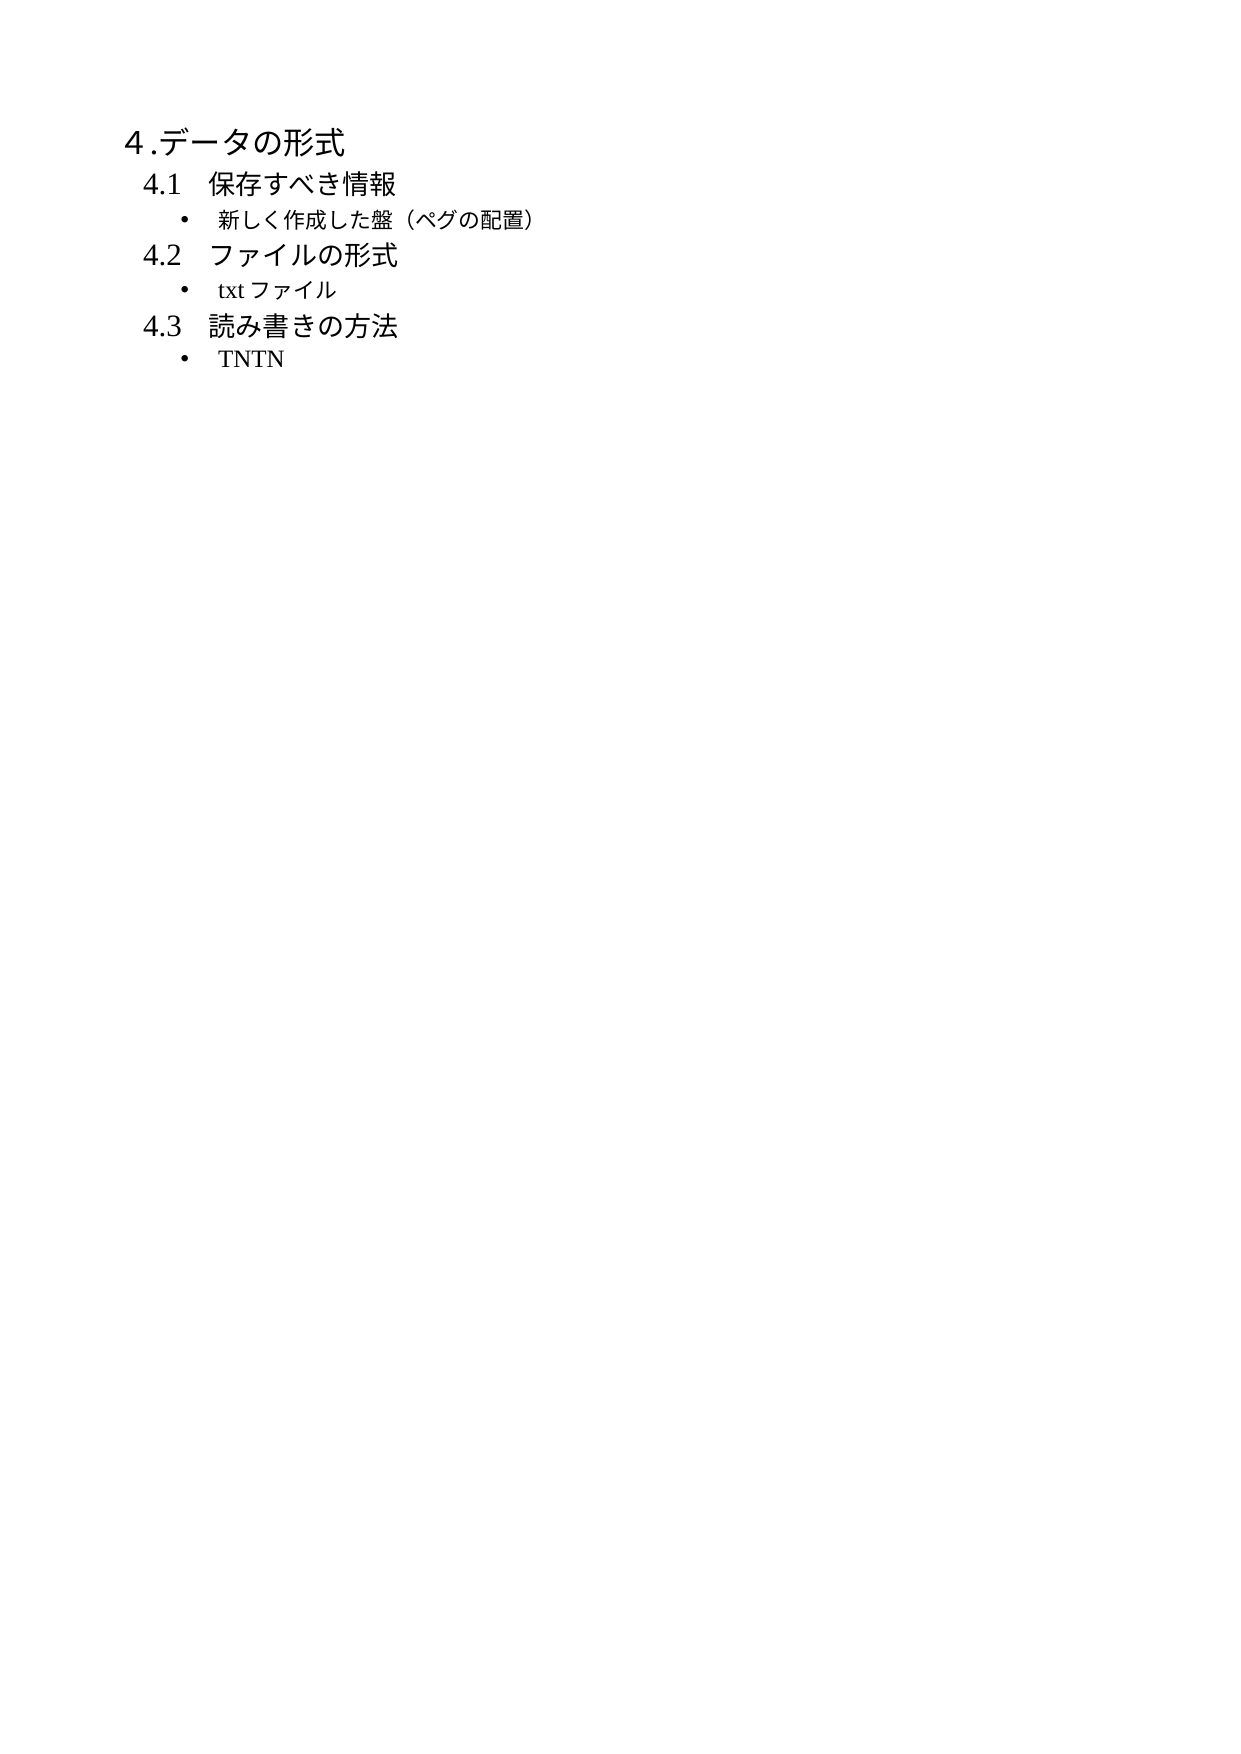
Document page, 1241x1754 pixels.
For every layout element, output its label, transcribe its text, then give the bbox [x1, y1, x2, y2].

text 4.1 保存すべき情報 [143, 163, 1122, 203]
text 4.3 読み書きの方法 [143, 305, 1122, 344]
text ４.データの形式 [118, 118, 1122, 163]
list 新しく作成した盤（ペグの配置） [180, 203, 1122, 234]
list txtファイル [180, 273, 1122, 305]
list TNTN [180, 344, 1122, 373]
text 4.2 ファイルの形式 [143, 234, 1122, 273]
